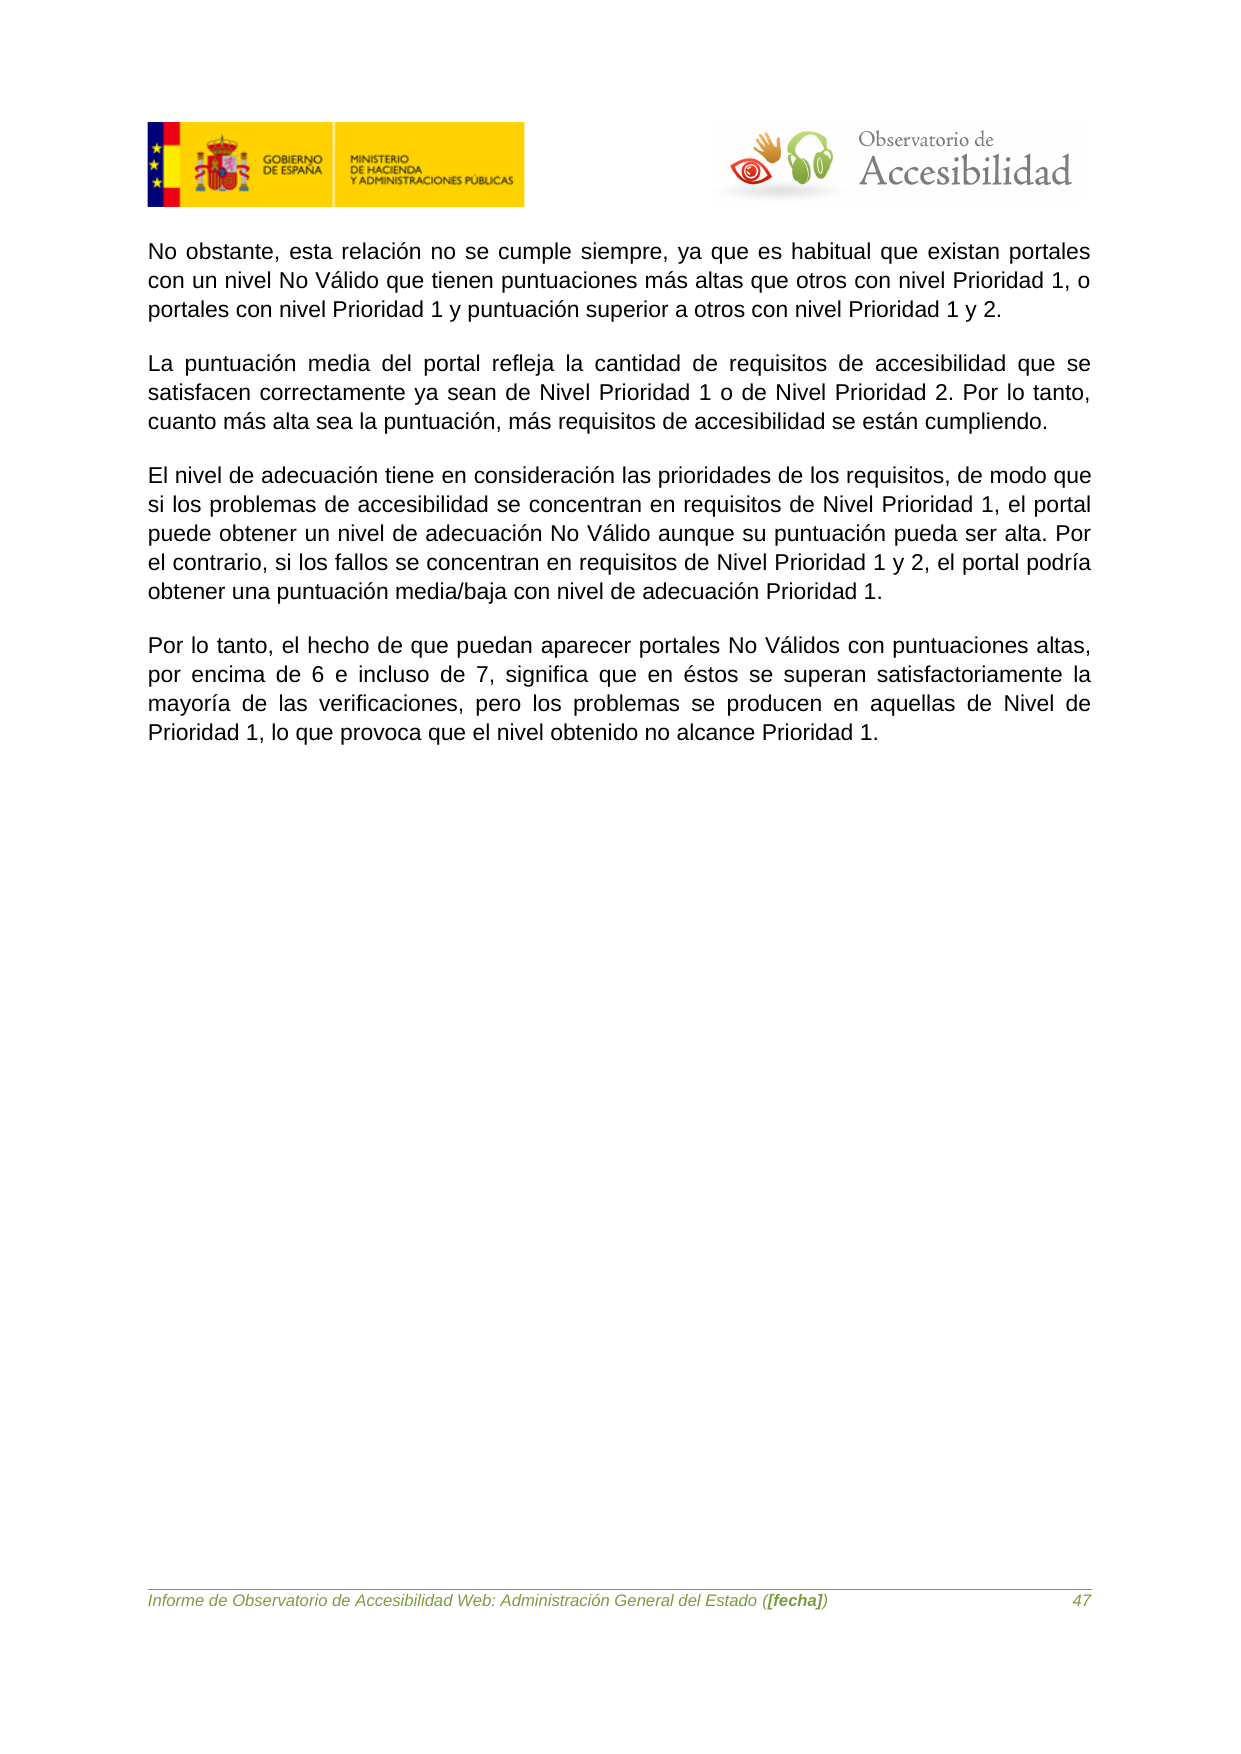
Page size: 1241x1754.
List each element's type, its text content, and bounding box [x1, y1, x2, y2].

text La puntuación media del portal refleja la cantidad de requisitos de accesibilidad que se satisfacen correctamente ya sean de Nivel Prioridad 1 o de Nivel Prioridad 2. Por lo tanto, cuanto más alta sea la puntuación, más requisitos de accesibilidad se están cumpliendo. [148, 350, 1092, 434]
text No obstante, esta relación no se cumple siempre, ya que es habitual que existan portales con un nivel No Válido que tienen puntuaciones más altas que otros con nivel Prioridad 1, o portales con nivel Prioridad 1 y puntuación superior a otros con nivel Prioridad 1 y 2. [148, 238, 1092, 322]
text Por lo tanto, el hecho de que puedan aparecer portales No Válidos con puntuaciones altas, por encima de 6 e incluso de 7, significa que en éstos se superan satisfactoriamente la mayoría de las verificaciones, pero los problemas se producen en aquellas de Nivel de Prioridad 1, lo que provoca que el nivel obtenido no alcance Prioridad 1. [148, 632, 1092, 745]
picture [147, 122, 525, 207]
picture [710, 122, 1086, 205]
text El nivel de adecuación tiene en consideración las prioridades de los requisitos, de modo que si los problemas de accesibilidad se concentran en requisitos de Nivel Prioridad 1, el portal puede obtener un nivel de adecuación No Válido aunque su puntuación pueda ser alta. Por el contrario, si los fallos se concentran en requisitos de Nivel Prioridad 1 y 2, el portal podría obtener una puntuación media/baja con nivel de adecuación Prioridad 1. [148, 462, 1092, 604]
